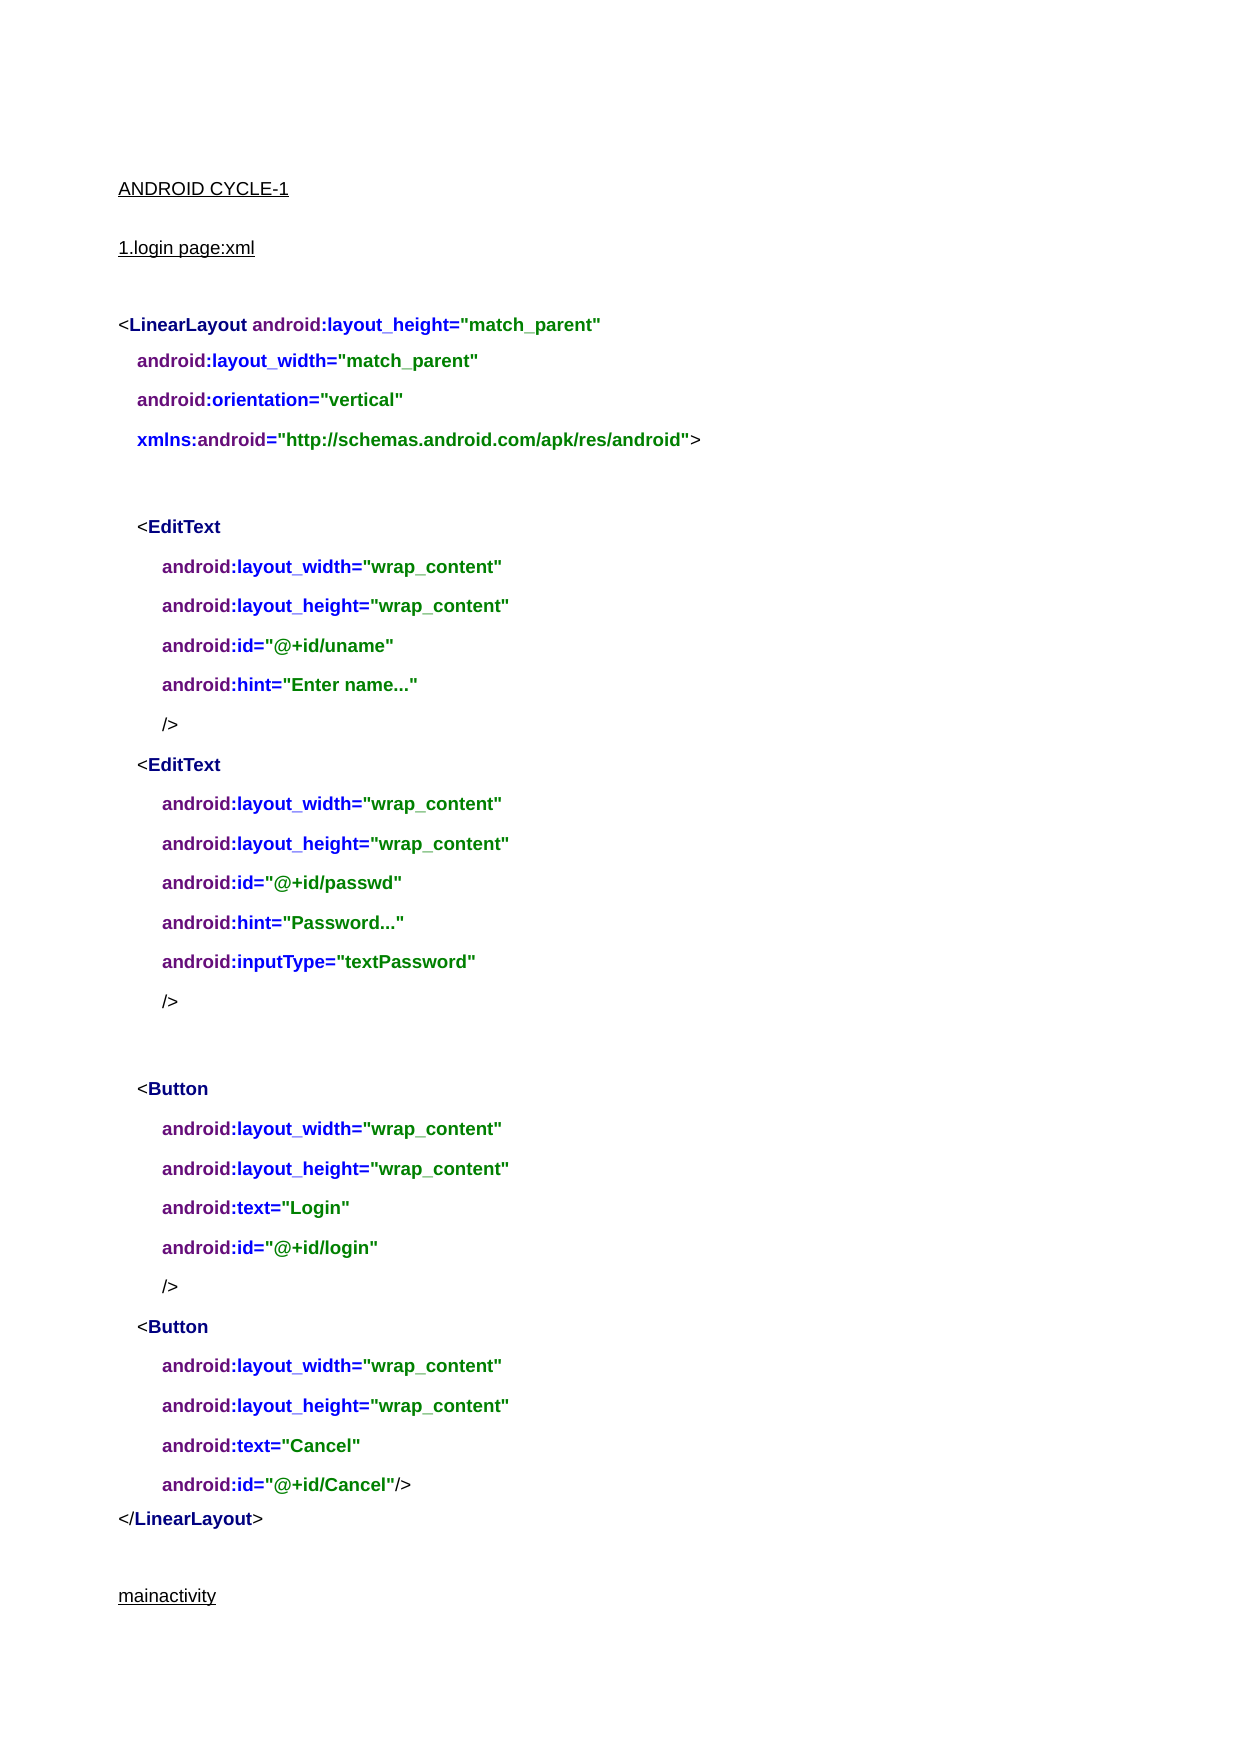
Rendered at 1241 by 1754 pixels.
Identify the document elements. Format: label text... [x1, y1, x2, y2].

text <Button [118, 1310, 1122, 1339]
text android:layout_height="wrap_content" [118, 589, 1122, 618]
text <Button [118, 1072, 1122, 1101]
text </LinearLayout> [118, 1508, 1122, 1529]
text xmlns:android="http://schemas.android.com/apk/res/android"> [118, 423, 1122, 452]
text ANDROID CYCLE-1 [118, 177, 1122, 199]
text android:id="@+id/login" [118, 1231, 1122, 1259]
text <EditText [118, 748, 1122, 776]
text android:layout_height="wrap_content" [118, 827, 1122, 856]
text android:layout_width="wrap_content" [118, 1112, 1122, 1141]
text 1.login page:xml [118, 237, 1122, 258]
text android:hint="Enter name..." [118, 668, 1122, 697]
text android:id="@+id/Cancel"/> [118, 1468, 1122, 1497]
text android:text="Cancel" [118, 1429, 1122, 1457]
text android:layout_width="wrap_content" [118, 550, 1122, 578]
text /> [118, 985, 1122, 1014]
text mainactivity [118, 1585, 1122, 1607]
text <LinearLayout android:layout_height="match_parent" [118, 314, 1122, 336]
text <EditText [118, 510, 1122, 539]
text android:orientation="vertical" [118, 383, 1122, 412]
text android:layout_height="wrap_content" [118, 1152, 1122, 1180]
text android:layout_width="wrap_content" [118, 1349, 1122, 1378]
text android:layout_width="wrap_content" [118, 787, 1122, 816]
text android:id="@+id/uname" [118, 629, 1122, 658]
text /> [118, 1270, 1122, 1299]
text android:id="@+id/passwd" [118, 866, 1122, 895]
text /> [118, 708, 1122, 737]
text android:text="Login" [118, 1191, 1122, 1220]
text android:layout_height="wrap_content" [118, 1389, 1122, 1418]
text android:hint="Password..." [118, 906, 1122, 935]
text android:inputType="textPassword" [118, 946, 1122, 974]
text android:layout_width="match_parent" [118, 344, 1122, 373]
